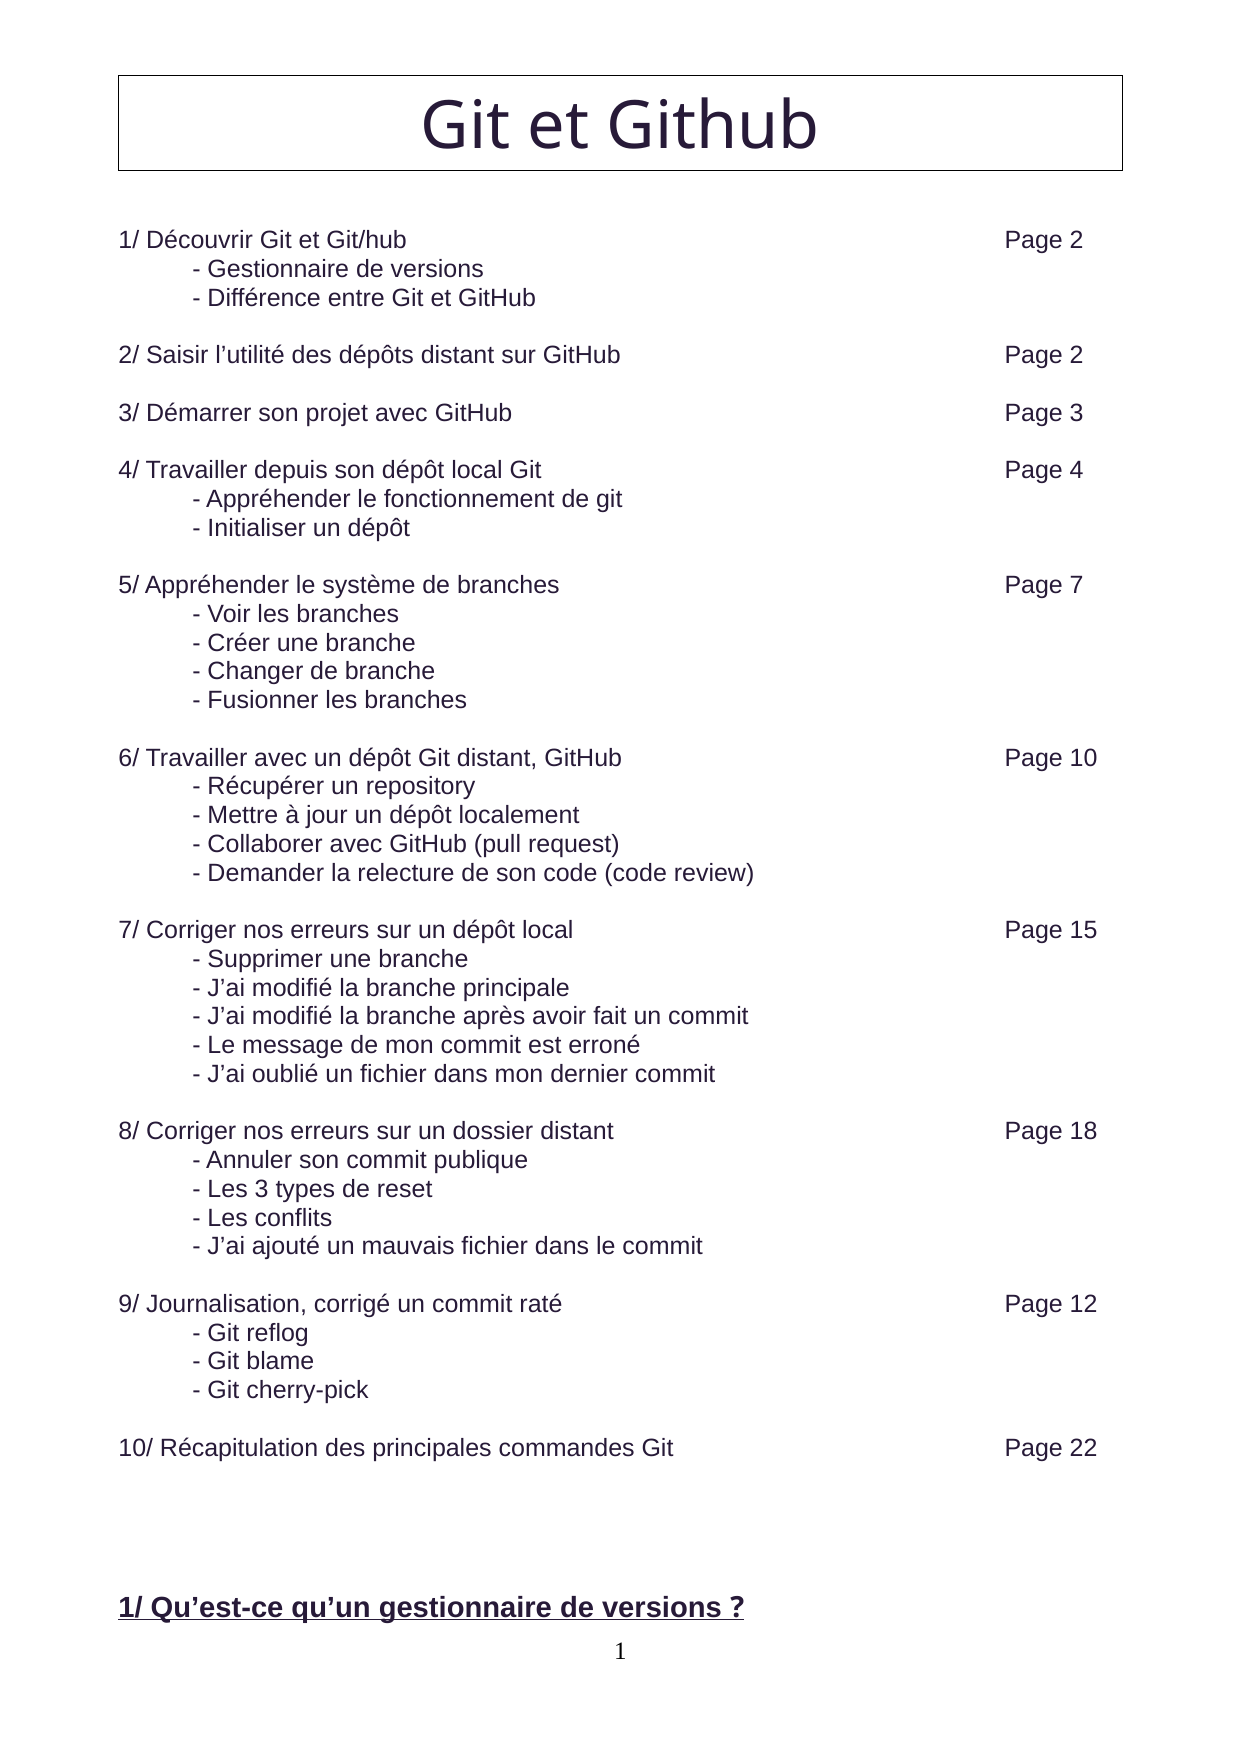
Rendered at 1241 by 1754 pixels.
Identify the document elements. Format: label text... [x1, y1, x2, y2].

text 9/ Journalisation, corrigé un commit raté Page 12 [118, 1289, 1122, 1317]
text - J’ai oublié un fichier dans mon dernier commit [118, 1059, 1122, 1087]
text 8/ Corriger nos erreurs sur un dossier distant Page 18 [118, 1116, 1122, 1145]
text - Mettre à jour un dépôt localement [118, 800, 1122, 829]
text 6/ Travailler avec un dépôt Git distant, GitHub Page 10 [118, 742, 1122, 771]
text - Git blame [118, 1346, 1122, 1375]
text Git et Github [119, 76, 1122, 170]
text 5/ Appréhender le système de branches Page 7 [118, 570, 1122, 599]
text - Différence entre Git et GitHub [118, 282, 1122, 311]
text 1/ Découvrir Git et Git/hub Page 2 [118, 225, 1122, 254]
text - Récupérer un repository [118, 771, 1122, 800]
text - Annuler son commit publique [118, 1145, 1122, 1174]
text - Supprimer une branche [118, 944, 1122, 972]
text - Git cherry-pick [118, 1375, 1122, 1404]
text - Changer de branche [118, 656, 1122, 685]
text - Les 3 types de reset [118, 1174, 1122, 1202]
text 10/ Récapitulation des principales commandes Git Page 22 [118, 1432, 1122, 1461]
text - Initialiser un dépôt [118, 512, 1122, 541]
text - Gestionnaire de versions [118, 254, 1122, 282]
text - Appréhender le fonctionnement de git [118, 484, 1122, 512]
text - Les conflits [118, 1202, 1122, 1231]
text - Demander la relecture de son code (code review) [118, 857, 1122, 886]
text - J’ai modifié la branche principale [118, 972, 1122, 1001]
text - Le message de mon commit est erroné [118, 1030, 1122, 1059]
text 3/ Démarrer son projet avec GitHub Page 3 [118, 397, 1122, 426]
text - J’ai modifié la branche après avoir fait un commit [118, 1001, 1122, 1030]
text 1/ Qu’est-ce qu’un gestionnaire de versions ? [118, 1586, 1122, 1626]
text - Voir les branches [118, 599, 1122, 627]
text - Git reflog [118, 1317, 1122, 1346]
text 4/ Travailler depuis son dépôt local Git Page 4 [118, 455, 1122, 484]
text 2/ Saisir l’utilité des dépôts distant sur GitHub Page 2 [118, 340, 1122, 369]
text - Fusionner les branches [118, 685, 1122, 714]
text - J’ai ajouté un mauvais fichier dans le commit [118, 1231, 1122, 1260]
text - Collaborer avec GitHub (pull request) [118, 829, 1122, 857]
text - Créer une branche [118, 627, 1122, 656]
text 7/ Corriger nos erreurs sur un dépôt local Page 15 [118, 915, 1122, 944]
